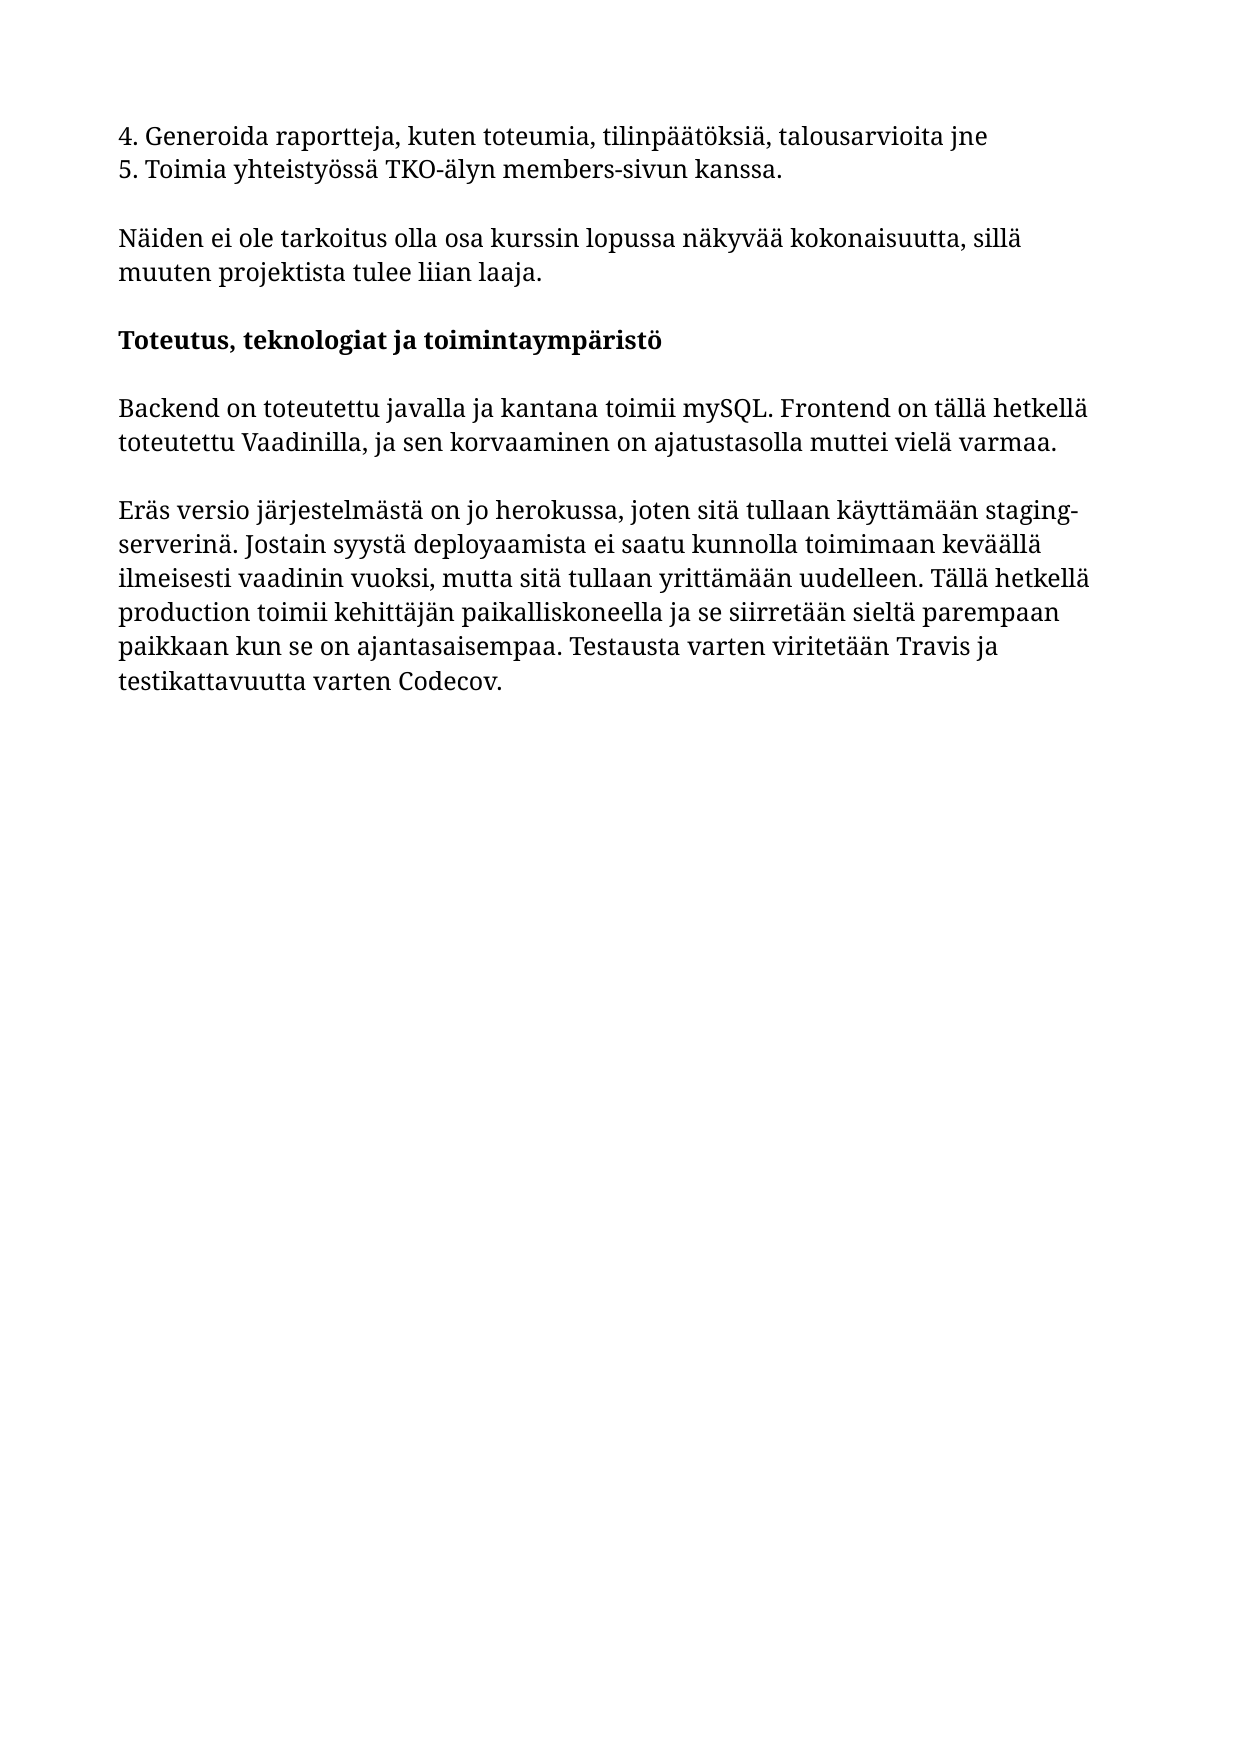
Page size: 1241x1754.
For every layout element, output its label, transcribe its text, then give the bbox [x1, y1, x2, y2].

text Eräs versio järjestelmästä on jo herokussa, joten sitä tullaan käyttämään staging-serverinä. Jostain syystä deployaamista ei saatu kunnolla toimimaan keväällä ilmeisesti vaadinin vuoksi, mutta sitä tullaan yrittämään uudelleen. Tällä hetkellä production toimii kehittäjän paikalliskoneella ja se siirretään sieltä parempaan paikkaan kun se on ajantasaisempaa. Testausta varten viritetään Travis ja testikattavuutta varten Codecov. [118, 493, 1122, 731]
text Toteutus, teknologiat ja toimintaympäristö [118, 322, 1122, 357]
text 5. Toimia yhteistyössä TKO-älyn members-sivun kanssa. [118, 152, 1122, 186]
text 4. Generoida raportteja, kuten toteumia, tilinpäätöksiä, talousarvioita jne [118, 118, 1122, 152]
text Näiden ei ole tarkoitus olla osa kurssin lopussa näkyvää kokonaisuutta, sillä muuten projektista tulee liian laaja. [118, 220, 1122, 288]
text Backend on toteutettu javalla ja kantana toimii mySQL. Frontend on tällä hetkellä toteutettu Vaadinilla, ja sen korvaaminen on ajatustasolla muttei vielä varmaa. [118, 391, 1122, 459]
